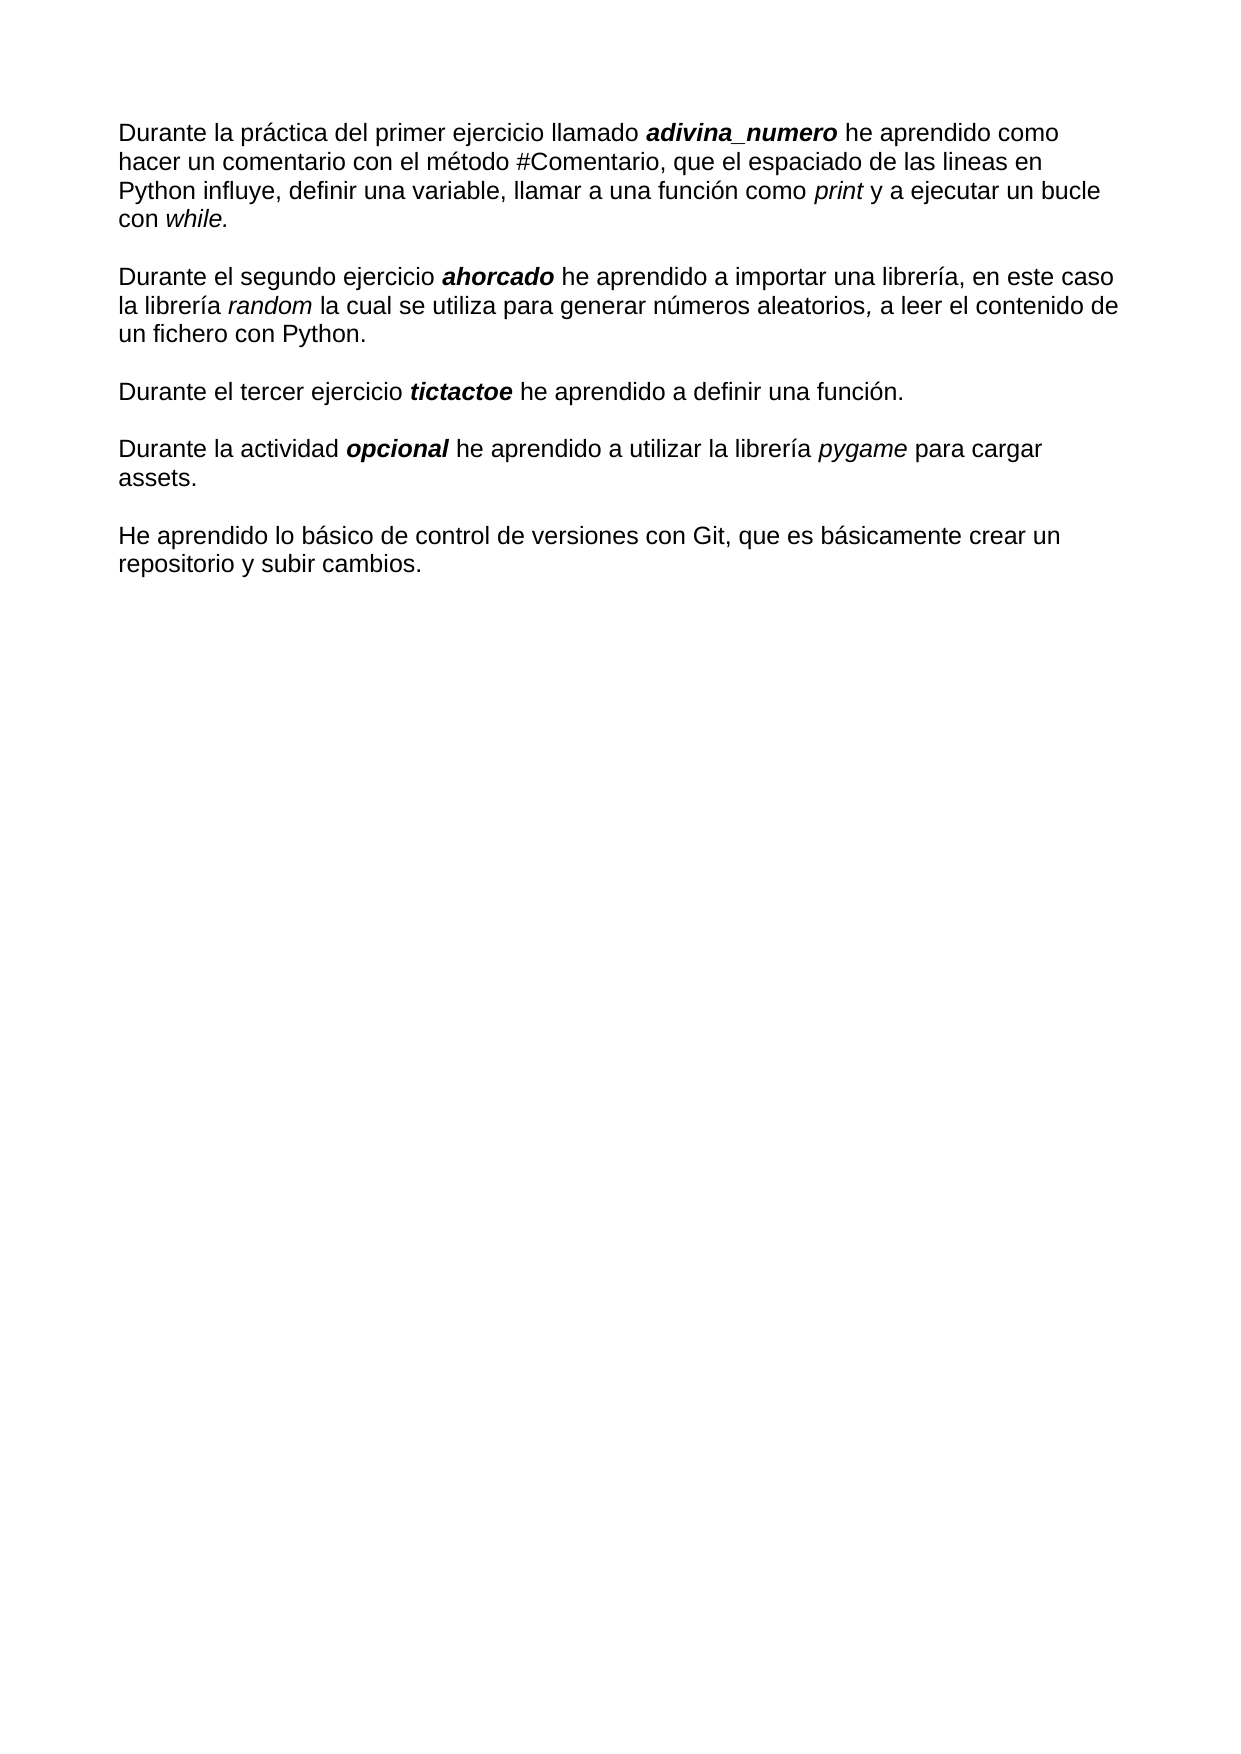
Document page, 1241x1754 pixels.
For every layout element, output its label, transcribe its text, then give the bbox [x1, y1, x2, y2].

text He aprendido lo básico de control de versiones con Git, que es básicamente crear un repositorio y subir cambios. [118, 521, 1122, 578]
text Durante la actividad opcional he aprendido a utilizar la librería pygame para cargar assets. [118, 434, 1122, 492]
text Durante el segundo ejercicio ahorcado he aprendido a importar una librería, en este caso la librería random la cual se utiliza para generar números aleatorios, a leer el contenido de un fichero con Python. [118, 262, 1122, 348]
text Durante el tercer ejercicio tictactoe he aprendido a definir una función. [118, 377, 1122, 406]
text Durante la práctica del primer ejercicio llamado adivina_numero he aprendido como hacer un comentario con el método #Comentario, que el espaciado de las lineas en Python influye, definir una variable, llamar a una función como print y a ejecutar un bucle con while. [118, 118, 1122, 233]
